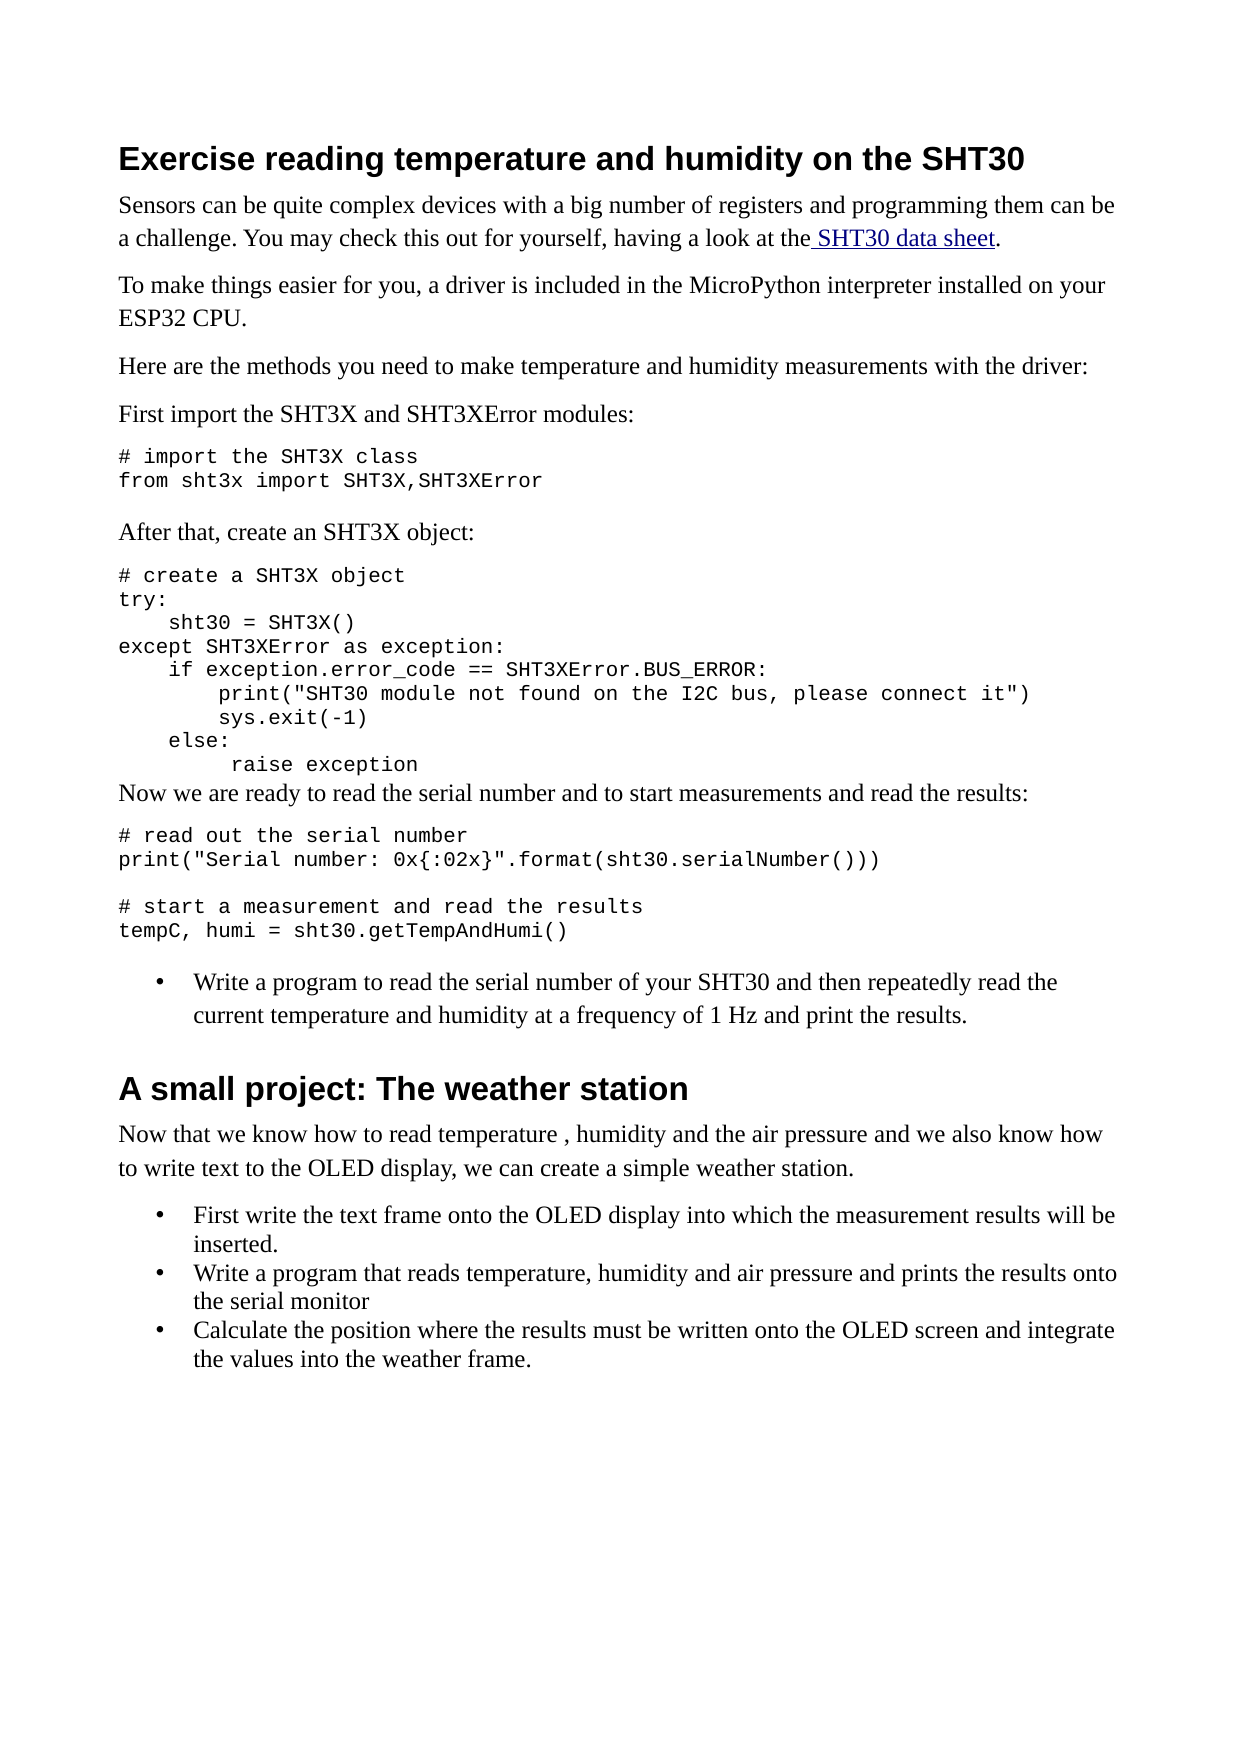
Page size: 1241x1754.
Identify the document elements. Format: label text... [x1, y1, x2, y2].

text # read out the serial number [118, 825, 1122, 849]
subtitle Exercise reading temperature and humidity on the SHT30 [118, 139, 1122, 177]
text print("Serial number: 0x{:02x}".format(sht30.serialNumber())) [118, 849, 1122, 873]
text except SHT3XError as exception: [118, 636, 1122, 659]
text if exception.error_code == SHT3XError.BUS_ERROR: [118, 659, 1122, 683]
text Here are the methods you need to make temperature and humidity measurements with the driver: [118, 351, 1122, 380]
text Sensors can be quite complex devices with a big number of registers and programming them can be a challenge. You may check this out for yourself, having a look at the SHT30 data sheet. [118, 190, 1122, 252]
text print("SHT30 module not found on the I2C bus, please connect it") [118, 683, 1122, 707]
text After that, create an SHT3X object: [118, 517, 1122, 546]
text # import the SHT3X class [118, 446, 1122, 470]
list Write a program that reads temperature, humidity and air pressure and prints the results onto the serial monitor [156, 1258, 1122, 1315]
text Now that we know how to read temperature , humidity and the air pressure and we also know how to write text to the OLED display, we can create a simple weather station. [118, 1119, 1122, 1181]
list First write the text frame onto the OLED display into which the measurement results will be inserted. [156, 1200, 1122, 1258]
text # create a SHT3X object [118, 565, 1122, 588]
text # start a measurement and read the results [118, 896, 1122, 920]
text from sht3x import SHT3X,SHT3XError [118, 470, 1122, 494]
text sys.exit(-1) [118, 707, 1122, 730]
list Calculate the position where the results must be written onto the OLED screen and integrate the values into the weather frame. [156, 1315, 1122, 1373]
text raise exception [118, 754, 1122, 778]
text To make things easier for you, a driver is included in the MicroPython interpreter installed on your ESP32 CPU. [118, 271, 1122, 332]
text try: [118, 588, 1122, 612]
text Now we are ready to read the serial number and to start measurements and read the results: [118, 778, 1122, 806]
list Write a program to read the serial number of your SHT30 and then repeatedly read the current temperature and humidity at a frequency of 1 Hz and print the results. [156, 967, 1122, 1029]
text sht30 = SHT3X() [118, 612, 1122, 636]
text else: [118, 730, 1122, 754]
subtitle A small project: The weather station [118, 1069, 1122, 1107]
text First import the SHT3X and SHT3XError modules: [118, 399, 1122, 427]
text tempC, humi = sht30.getTempAndHumi() [118, 920, 1122, 943]
